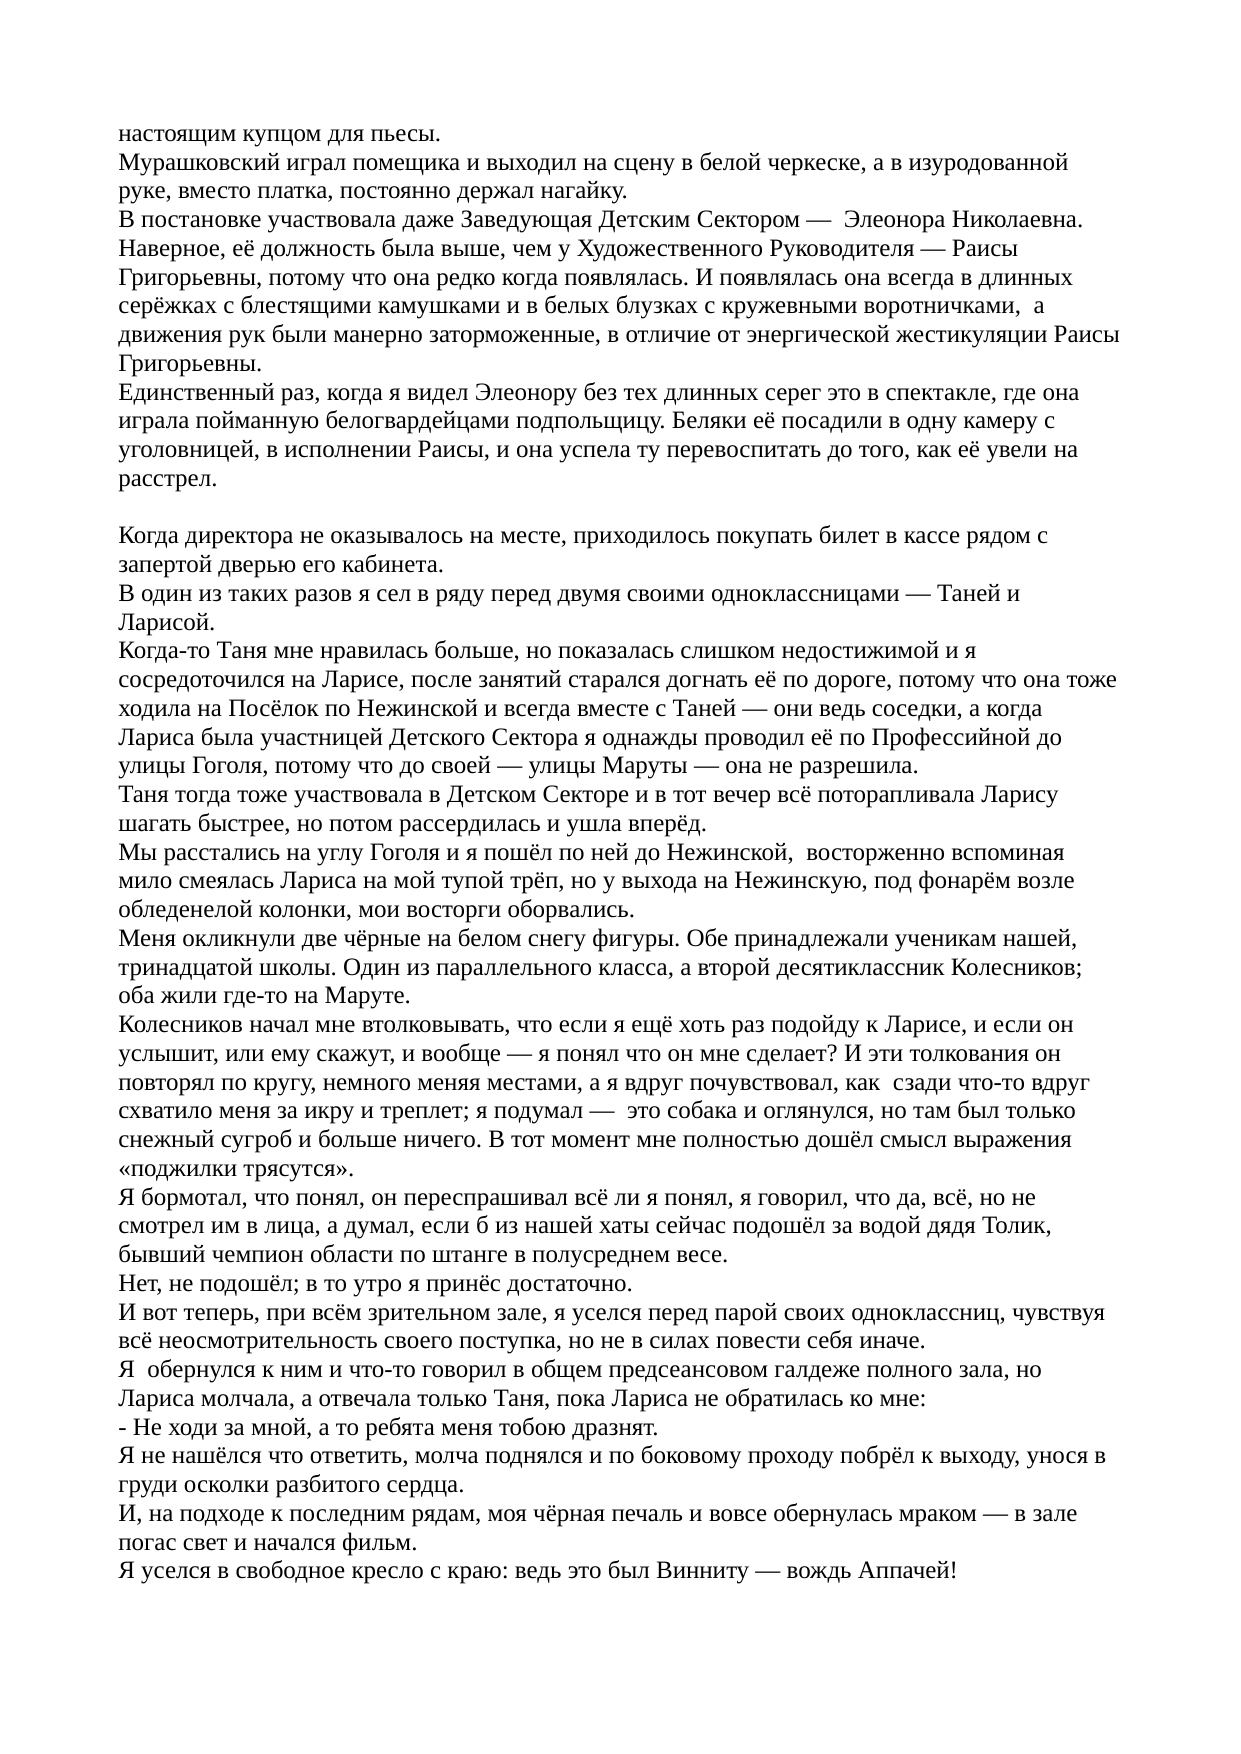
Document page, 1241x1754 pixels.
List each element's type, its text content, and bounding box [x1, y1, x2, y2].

text Мурашковский играл помещика и выходил на сцену в белой черкеске, а в изуродованной руке, вместо платка, постоянно держал нагайку. [118, 147, 1122, 204]
text В постановке участвовала даже Заведующая Детским Сектором — Элеонора Николаевна. Наверное, её должность была выше, чем у Художественного Руководителя — Раисы Григорьевны, потому что она редко когда появлялась. И появлялась она всегда в длинных серёжках с блестящими камушками и в белых блузках с кружевными воротничками, а движения рук были манерно заторможенные, в отличие от энергической жестикуляции Раисы Григорьевны. [118, 204, 1122, 377]
text Меня окликнули две чёрные на белом снегу фигуры. Обе принадлежали ученикам нашей, тринадцатой школы. Один из параллельного класса, а второй десятиклассник Колесников; оба жили где-то на Маруте. [118, 923, 1122, 1009]
text Когда-то Таня мне нравилась больше, но показалась слишком недостижимой и я сосредоточился на Ларисе, после занятий старался догнать её по дороге, потому что она тоже ходила на Посёлок по Нежинской и всегда вместе с Таней — они ведь соседки, а когда Лариса была участницей Детского Сектора я однажды проводил её по Профессийной до улицы Гоголя, потому что до своей — улицы Маруты — она не разрешила. [118, 636, 1122, 779]
text Единственный раз, когда я видел Элеонору без тех длинных серег это в спектакле, где она играла пойманную белогвардейцами подпольщицу. Беляки её посадили в одну камеру с уголовницей, в исполнении Раисы, и она успела ту перевоспитать до того, как её увели на расстрел. [118, 377, 1122, 492]
text Я не нашёлся что ответить, молча поднялся и по боковому проходу побрёл к выходу, унося в груди осколки разбитого сердца. [118, 1441, 1122, 1498]
text Я уселся в свободное кресло с краю: ведь это был Винниту — вождь Аппачей! [118, 1556, 1122, 1584]
text И вот теперь, при всём зрительном зале, я уселся перед парой своих одноклассниц, чувствуя всё неосмотрительность своего поступка, но не в силах повести себя иначе. [118, 1297, 1122, 1354]
text В один из таких разов я сел в ряду перед двумя своими одноклассницами — Таней и Ларисой. [118, 578, 1122, 636]
text И, на подходе к последним рядам, моя чёрная печаль и вовсе обернулась мраком — в зале погас свет и начался фильм. [118, 1498, 1122, 1556]
text Я бормотал, что понял, он переспрашивал всё ли я понял, я говорил, что да, всё, но не смотрел им в лица, а думал, если б из нашей хаты сейчас подошёл за водой дядя Толик, бывший чемпион области по штанге в полусреднем весе. [118, 1182, 1122, 1268]
text Таня тогда тоже участвовала в Детском Секторе и в тот вечер всё поторапливала Ларису шагать быстрее, но потом рассердилась и ушла вперёд. [118, 779, 1122, 837]
text Когда директора не оказывалось на месте, приходилось покупать билет в кассе рядом с запертой дверью его кабинета. [118, 521, 1122, 578]
text Колесников начал мне втолковывать, что если я ещё хоть раз подойду к Ларисе, и если он услышит, или ему скажут, и вообще — я понял что он мне сделает? И эти толкования он повторял по кругу, немного меняя местами, а я вдруг почувствовал, как сзади что-то вдруг схватило меня за икру и треплет; я подумал — это собака и оглянулся, но там был только снежный сугроб и больше ничего. В тот момент мне полностью дошёл смысл выражения «поджилки трясутся». [118, 1009, 1122, 1182]
text - Не ходи за мной, а то ребята меня тобою дразнят. [118, 1412, 1122, 1441]
text Я обернулся к ним и что-то говорил в общем предсеансовом галдеже полного зала, но Лариса молчала, а отвечала только Таня, пока Лариса не обратилась ко мне: [118, 1354, 1122, 1412]
text Мы расстались на углу Гоголя и я пошёл по ней до Нежинской, восторженно вспоминая мило смеялась Лариса на мой тупой трёп, но у выхода на Нежинскую, под фонарём возле обледенелой колонки, мои восторги оборвались. [118, 837, 1122, 923]
text настоящим купцом для пьесы. [118, 118, 1122, 147]
text Нет, не подошёл; в то утро я принёс достаточно. [118, 1268, 1122, 1297]
